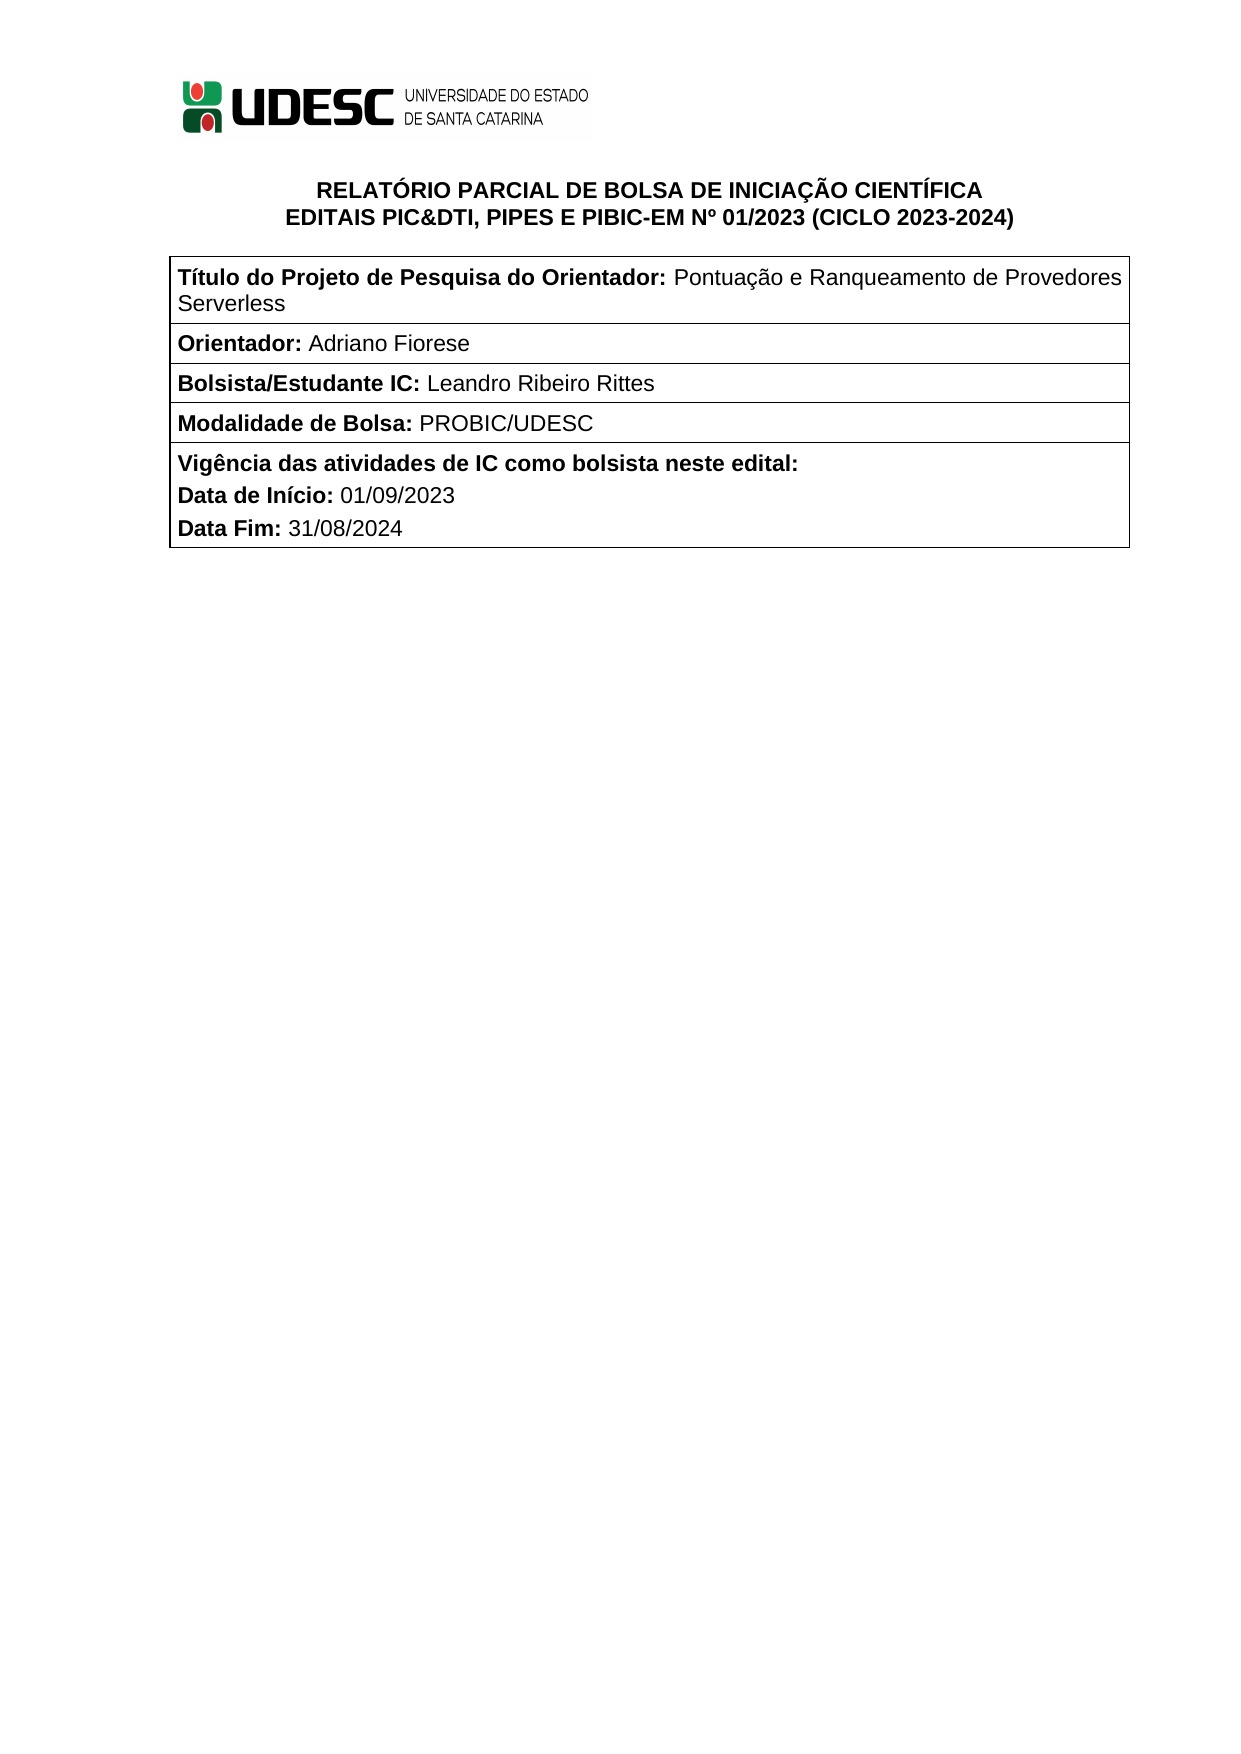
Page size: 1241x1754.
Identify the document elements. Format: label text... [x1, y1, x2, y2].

picture [177, 73, 594, 141]
table_cell Modalidade de Bolsa: PROBIC/UDESC [171, 403, 1129, 442]
table_header Título do Projeto de Pesquisa do Orientador: Pontuação e Ranqueamento de Provedores Serverless [171, 257, 1129, 322]
subtitle EDITAIS PIC&DTI, PIPES E PIBIC-EM Nº 01/2023 (CICLO 2023-2024) [177, 203, 1122, 230]
subtitle RELATÓRIO PARCIAL DE BOLSA DE INICIAÇÃO CIENTÍFICA [177, 177, 1122, 203]
table_cell Bolsista/Estudante IC: Leandro Ribeiro Rittes [171, 364, 1129, 402]
table_cell Orientador: Adriano Fiorese [171, 324, 1129, 362]
table_cell Vigência das atividades de IC como bolsista neste edital: Data de Início: 01/09/2023 Data Fim: 31/08/2024 [171, 443, 1129, 547]
